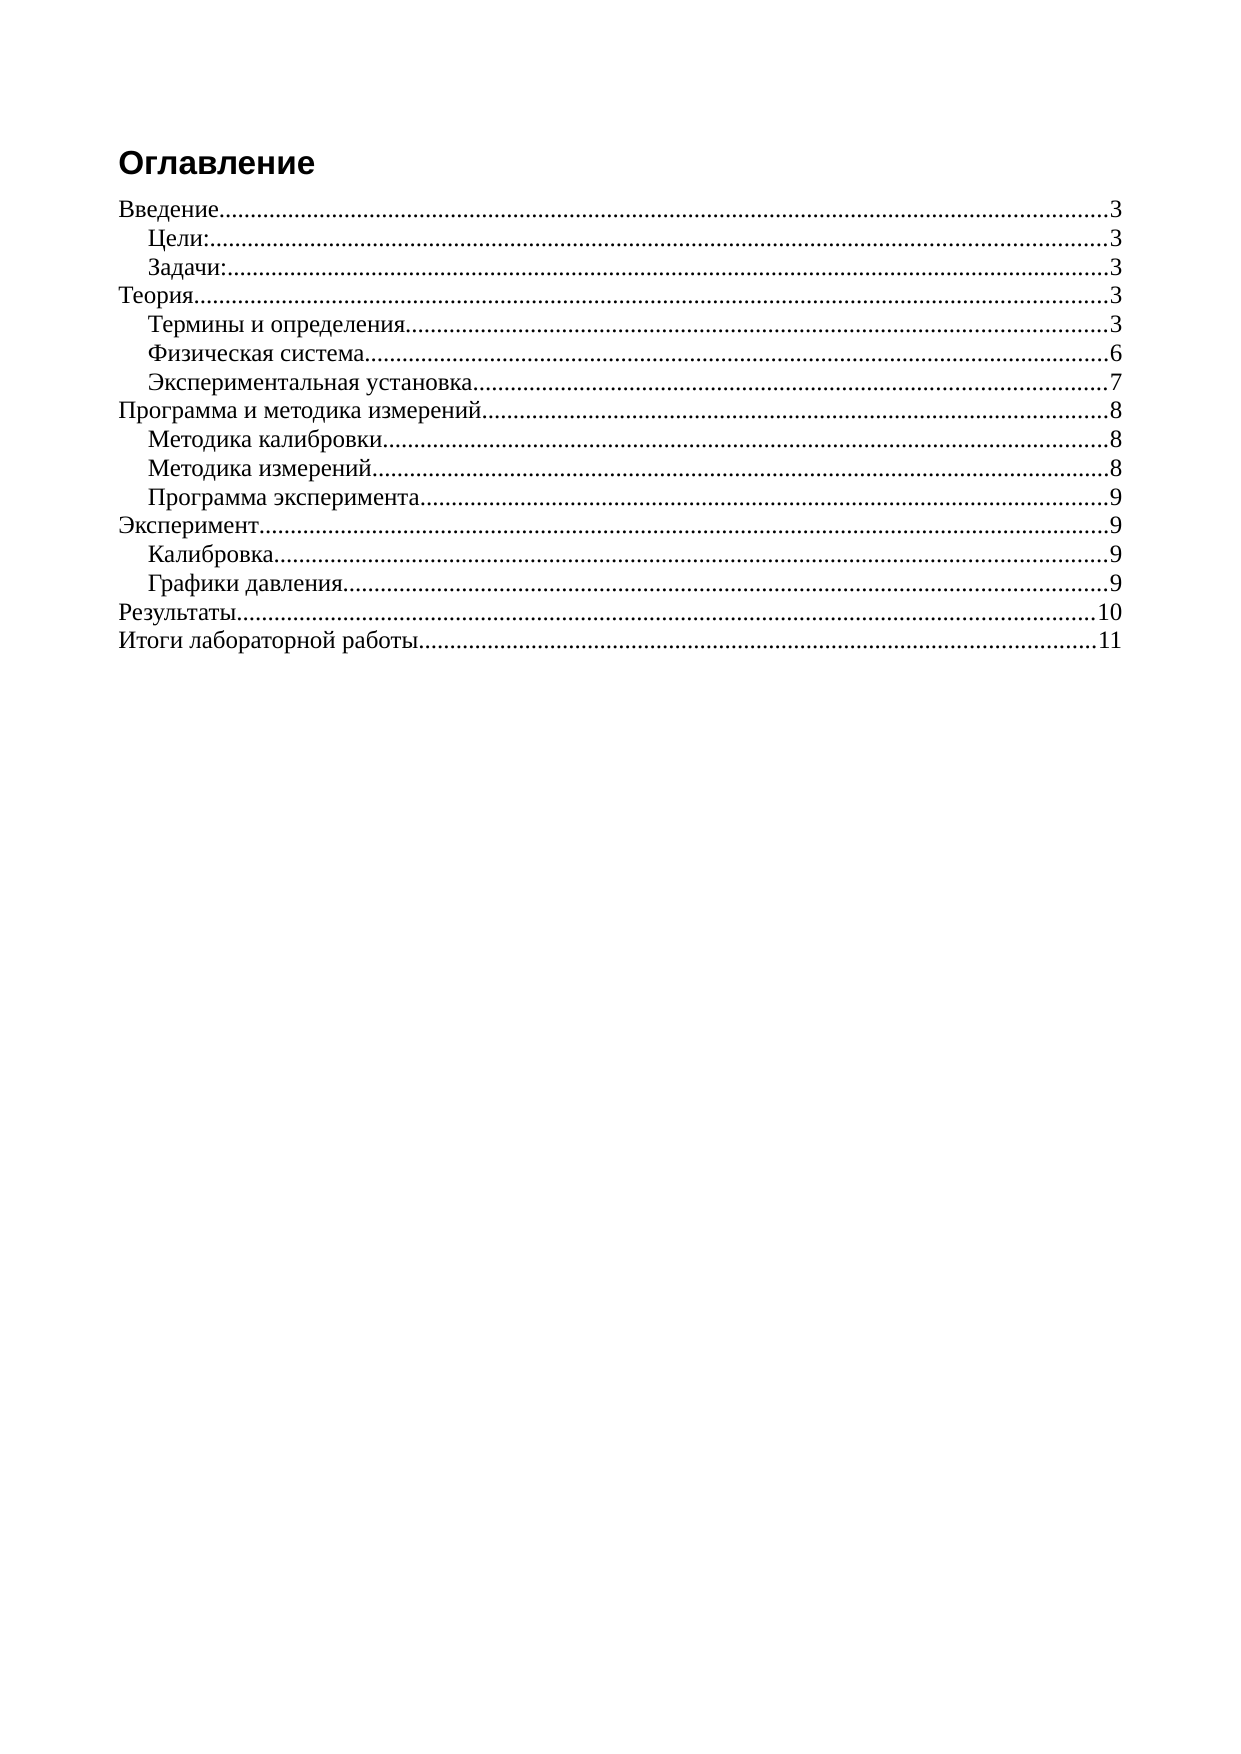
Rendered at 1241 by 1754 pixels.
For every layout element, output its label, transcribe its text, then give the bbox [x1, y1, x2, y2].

text Термины и определения. 3 [148, 309, 1122, 338]
text Экспериментальная установка 7 [148, 367, 1122, 395]
text Программа эксперимента 9 [148, 482, 1122, 510]
text Цели: 3 [148, 223, 1122, 252]
text Теория. 3 [118, 280, 1122, 309]
text Итоги лабораторной работы 11 [118, 625, 1122, 654]
text Программа и методика измерений 8 [118, 395, 1122, 424]
text Эксперимент 9 [118, 510, 1122, 539]
text Методика измерений 8 [148, 453, 1122, 482]
text Введение. 3 [118, 194, 1122, 223]
text Задачи: 3 [148, 252, 1122, 280]
text Физическая система 6 [148, 338, 1122, 367]
text Методика калибровки 8 [148, 424, 1122, 453]
text Графики давления 9 [148, 568, 1122, 597]
subtitle Оглавление [118, 143, 1122, 182]
text Результаты 10 [118, 597, 1122, 625]
text Калибровка 9 [148, 539, 1122, 568]
